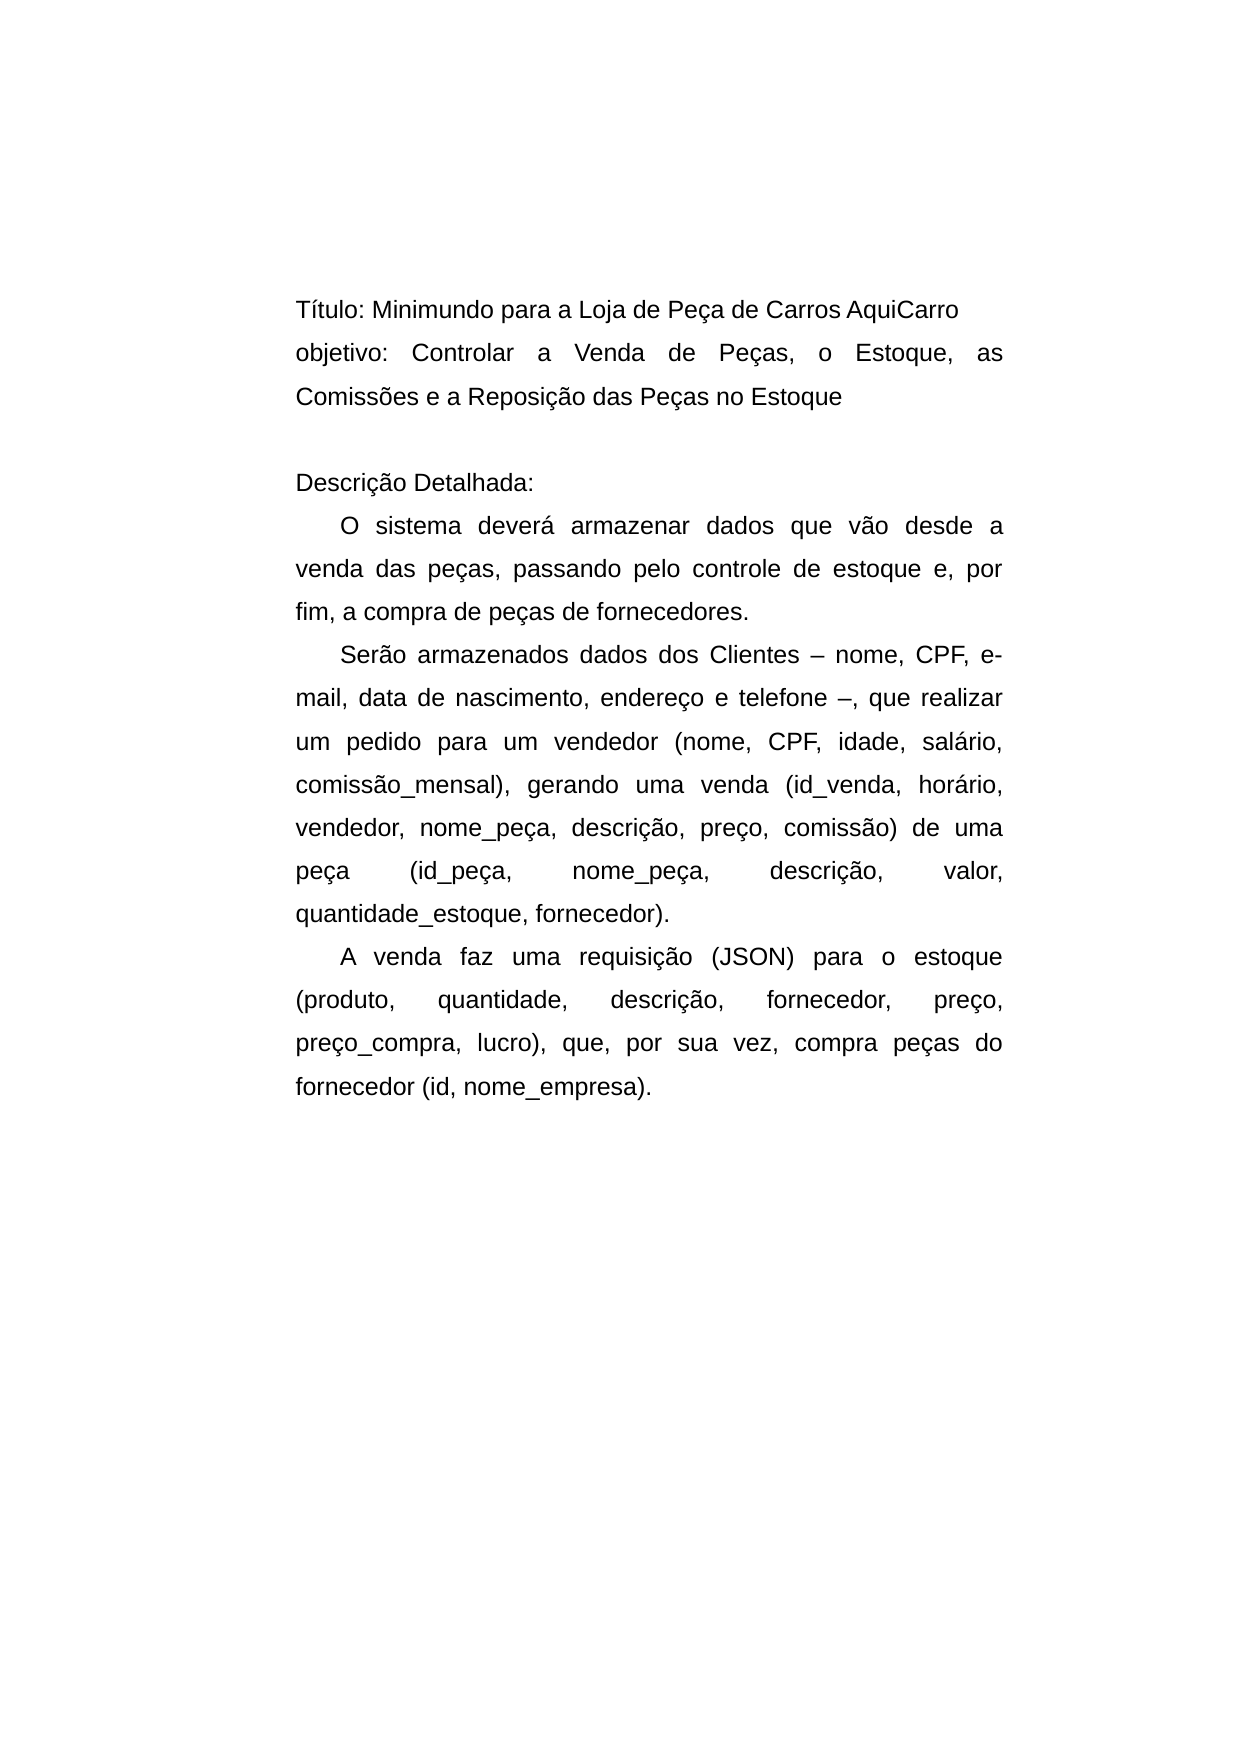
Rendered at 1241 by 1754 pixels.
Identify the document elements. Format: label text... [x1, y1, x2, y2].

text O sistema deverá armazenar dados que vão desde a venda das peças, passando pelo controle de estoque e, por fim, a compra de peças de fornecedores. [118, 334, 1122, 463]
text Serão armazenados dados dos Clientes – nome, CPF, e-mail, data de nascimento, endereço e telefone –, que realizar um pedido para um vendedor (nome, CPF, idade, salário, comissão_mensal), gerando uma venda (id_venda, horário, vendedor, nome_peça, descrição, preço, comissão) de uma peça (id_peça, nome_peça, descrição, valor, quantidade_estoque, fornecedor). [118, 463, 1122, 765]
text A venda faz uma requisição (JSON) para o estoque (produto, quantidade, descrição, fornecedor, preço, preço_compra, lucro), que, por sua vez, compra peças do fornecedor (id, nome_empresa). [118, 765, 1122, 1218]
text Título: Minimundo para a Loja de Peça de Carros AquiCarro [118, 118, 1122, 161]
text Descrição Detalhada: [118, 291, 1122, 334]
text objetivo: Controlar a Venda de Peças, o Estoque, as Comissões e a Reposição das Peças no Estoque [118, 161, 1122, 291]
